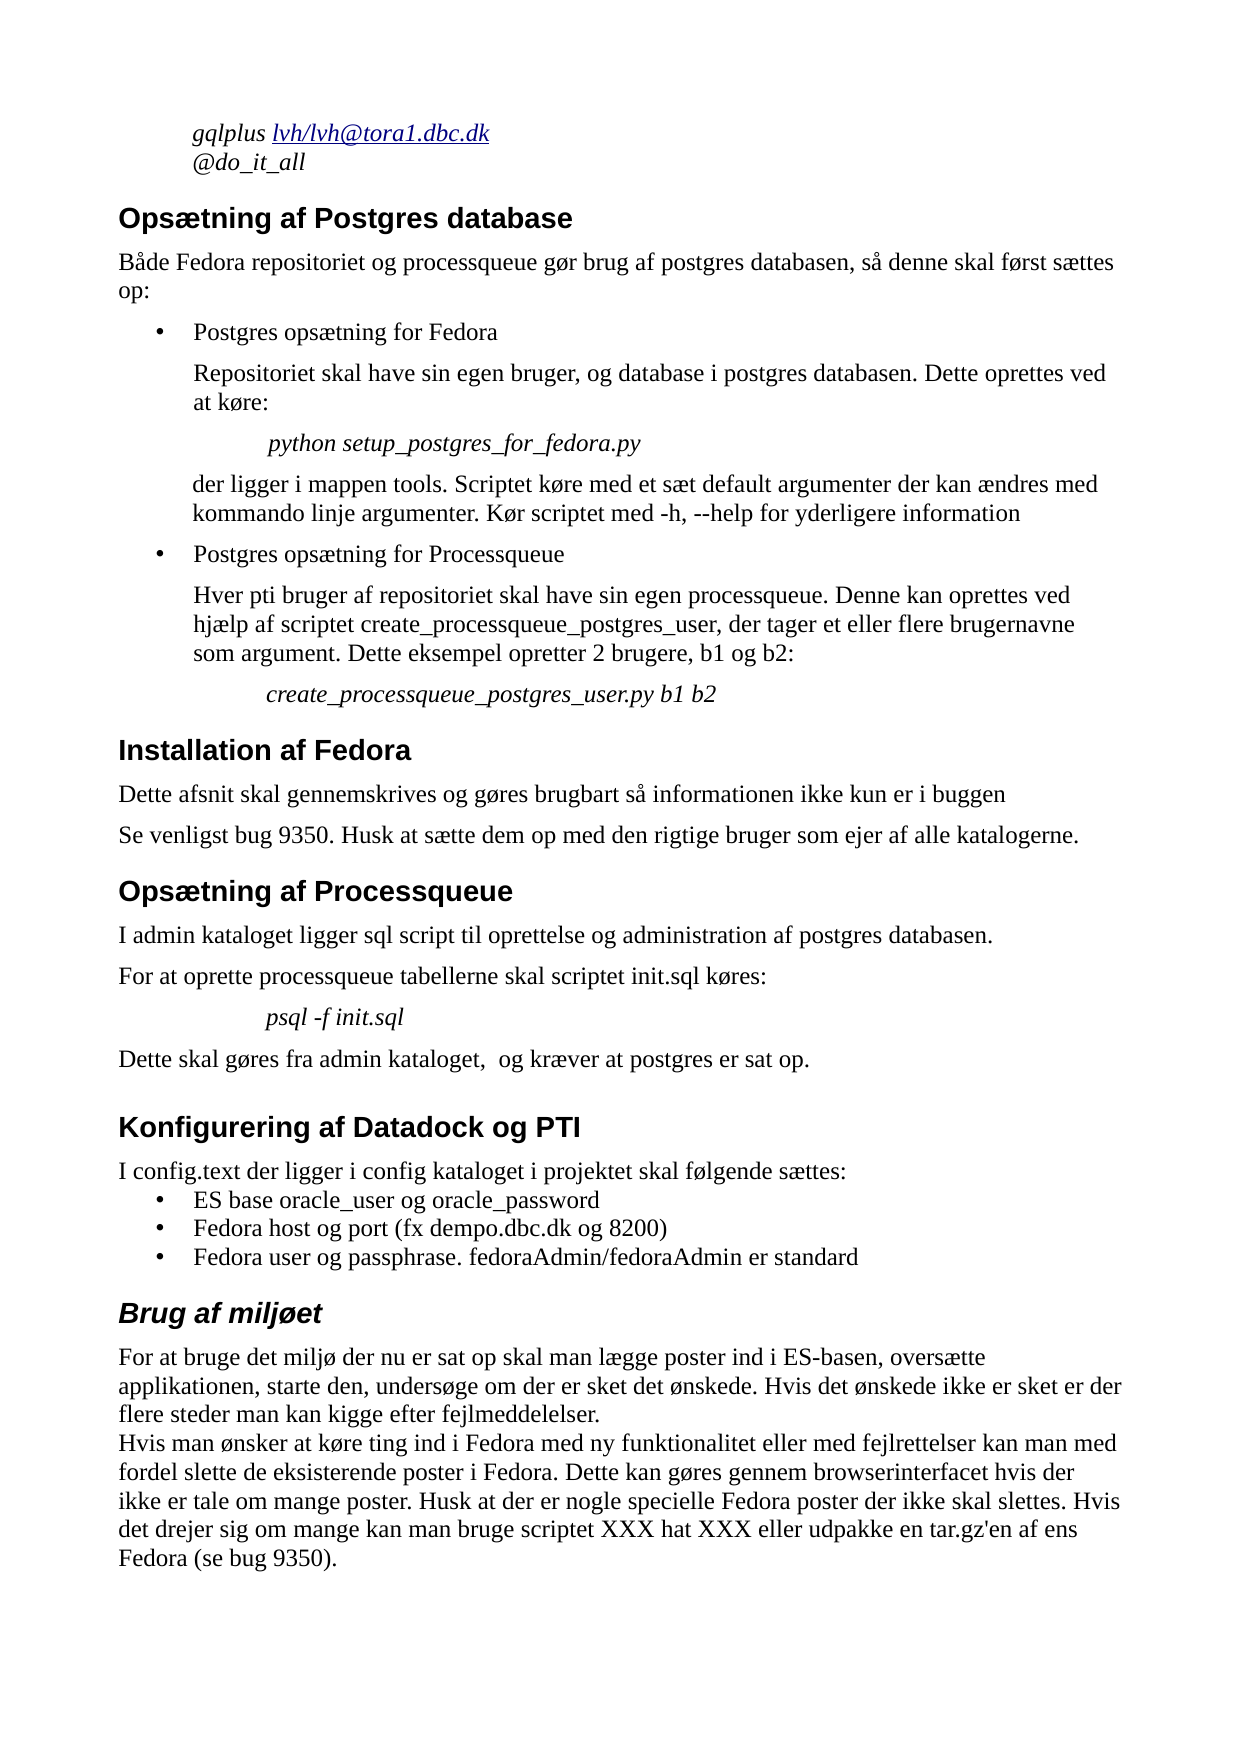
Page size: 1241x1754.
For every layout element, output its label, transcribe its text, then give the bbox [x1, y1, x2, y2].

list Postgres opsætning for Processqueue [156, 539, 1122, 568]
text Se venligst bug 9350. Husk at sætte dem op med den rigtige bruger som ejer af alle katalogerne. [118, 820, 1122, 849]
text For at oprette processqueue tabellerne skal scriptet init.sql køres: [118, 961, 1122, 990]
text Dette skal gøres fra admin kataloget, og kræver at postgres er sat op. [118, 1044, 1122, 1072]
text Både Fedora repositoriet og processqueue gør brug af postgres databasen, så denne skal først sættes op: [118, 247, 1122, 304]
list Repositoriet skal have sin egen bruger, og database i postgres databasen. Dette oprettes ved at køre: [156, 358, 1122, 415]
list python setup_postgres_for_fedora.py [231, 428, 1122, 457]
list Hver pti bruger af repositoriet skal have sin egen processqueue. Denne kan oprettes ved hjælp af scriptet create_processqueue_postgres_user, der tager et eller flere brugernavne som argument. Dette eksempel opretter 2 brugere, b1 og b2: [156, 580, 1122, 667]
subtitle Opsætning af Processqueue [118, 874, 1122, 907]
text For at bruge det miljø der nu er sat op skal man lægge poster ind i ES-basen, oversætte applikationen, starte den, undersøge om der er sket det ønskede. Hvis det ønskede ikke er sket er der flere steder man kan kigge efter fejlmeddelelser. [118, 1342, 1122, 1428]
list Fedora user og passphrase. fedoraAdmin/fedoraAdmin er standard [156, 1242, 1122, 1271]
text I config.text der ligger i config kataloget i projektet skal følgende sættes: [118, 1156, 1122, 1185]
subtitle Konfigurering af Datadock og PTI [118, 1110, 1122, 1143]
text Dette afsnit skal gennemskrives og gøres brugbart så informationen ikke kun er i buggen [118, 779, 1122, 808]
subtitle Brug af miljøet [118, 1296, 1122, 1329]
subtitle Opsætning af Postgres database [118, 201, 1122, 234]
text der ligger i mappen tools. Scriptet køre med et sæt default argumenter der kan ændres med kommando linje argumenter. Kør scriptet med -h, --help for yderligere information [118, 469, 1122, 527]
subtitle Installation af Fedora [118, 733, 1122, 766]
text psql -f init.sql [118, 1002, 1122, 1031]
text I admin kataloget ligger sql script til oprettelse og administration af postgres databasen. [118, 920, 1122, 949]
text @do_it_all [118, 147, 1122, 176]
text create_processqueue_postgres_user.py b1 b2 [118, 679, 1122, 708]
list ES base oracle_user og oracle_password [156, 1185, 1122, 1213]
list Fedora host og port (fx dempo.dbc.dk og 8200) [156, 1213, 1122, 1242]
text gqlplus lvh/lvh@tora1.dbc.dk [118, 118, 1122, 147]
list Postgres opsætning for Fedora [156, 317, 1122, 345]
text Hvis man ønsker at køre ting ind i Fedora med ny funktionalitet eller med fejlrettelser kan man med fordel slette de eksisterende poster i Fedora. Dette kan gøres gennem browserinterfacet hvis der ikke er tale om mange poster. Husk at der er nogle specielle Fedora poster der ikke skal slettes. Hvis det drejer sig om mange kan man bruge scriptet XXX hat XXX eller udpakke en tar.gz'en af ens Fedora (se bug 9350). [118, 1428, 1122, 1572]
